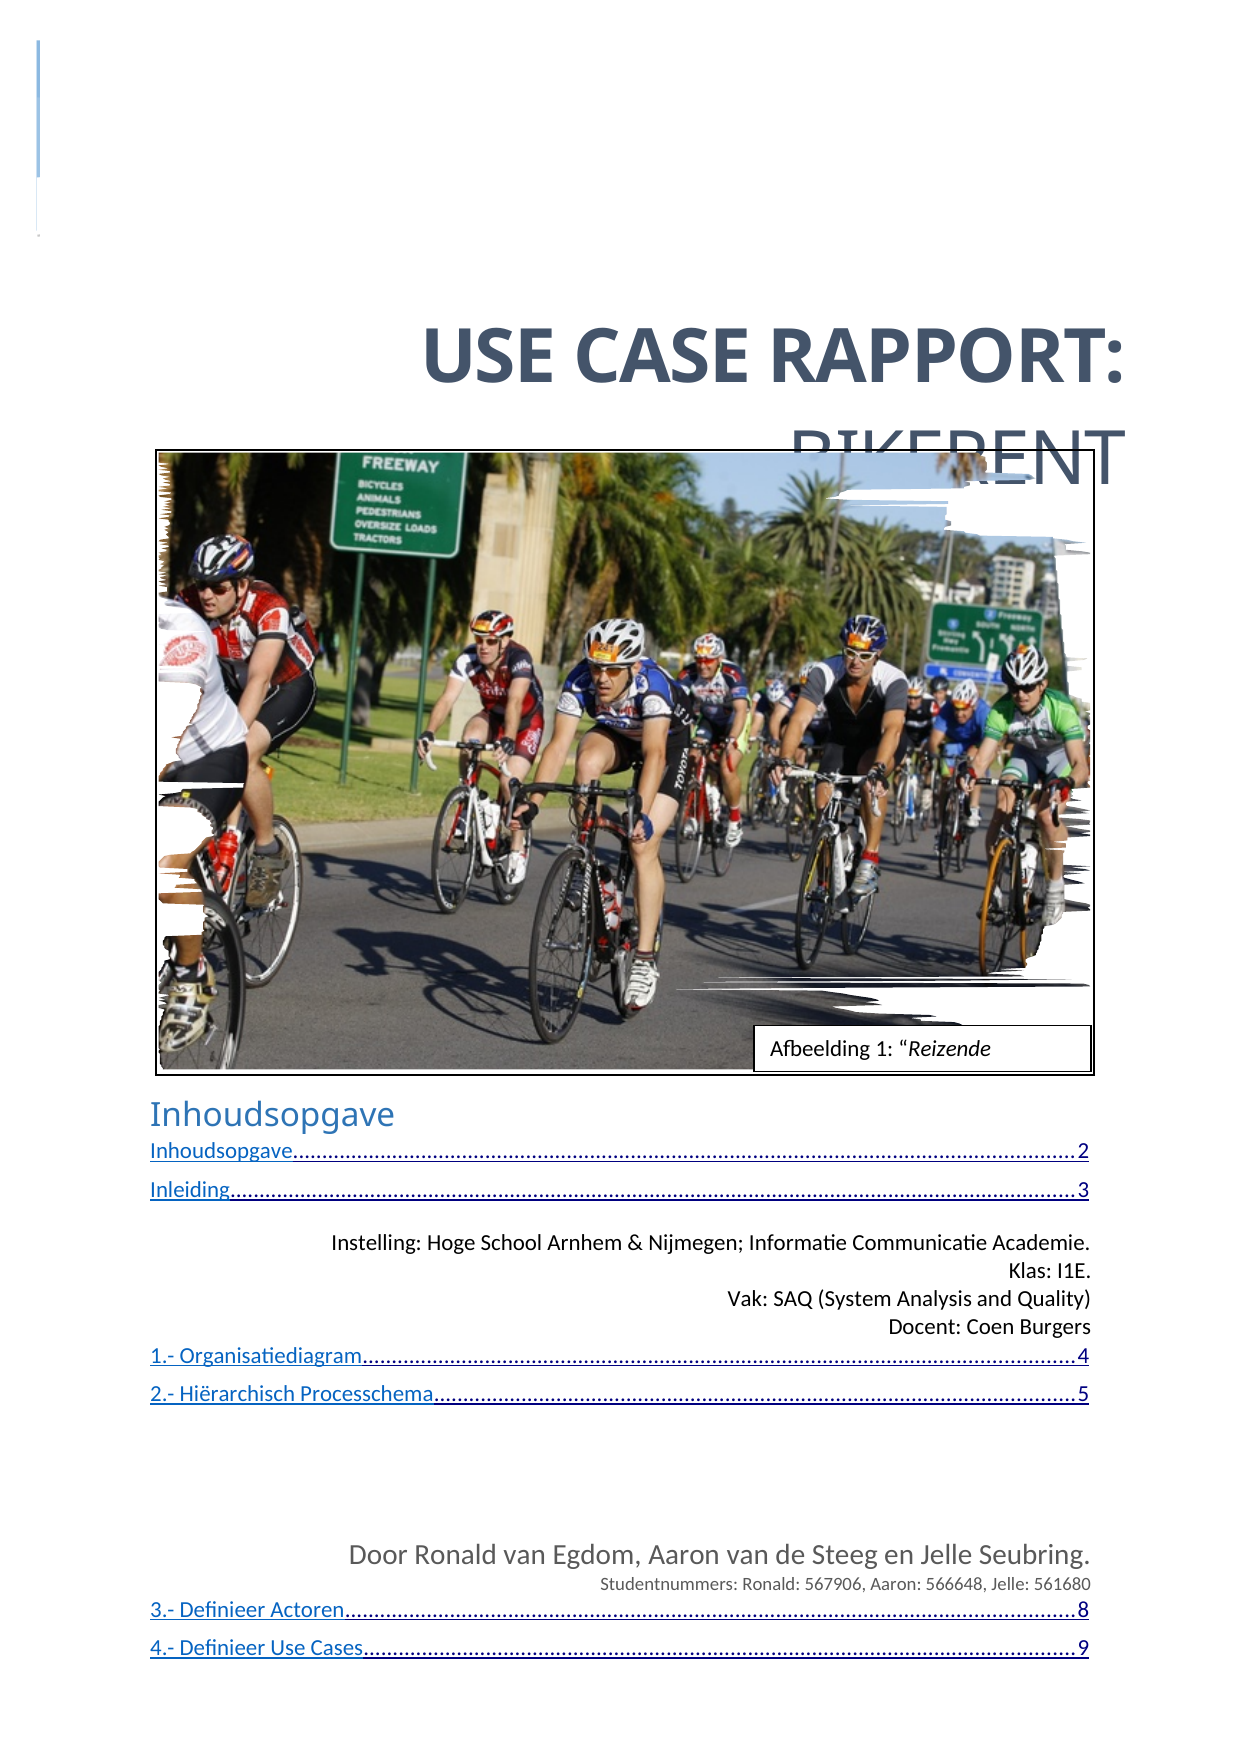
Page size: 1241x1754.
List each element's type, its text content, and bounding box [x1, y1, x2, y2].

text 2.- Hiërarchisch Processchema 5 [150, 1379, 1090, 1407]
text [150, 1213, 1090, 1228]
text Instelling: Hoge School Arnhem & Nijmegen; Informatie Communicatie Academie. Klas: I1E. Vak: SAQ (System Analysis and Quality) Docent: Coen Burgers [299, 1228, 1091, 1340]
text [150, 1418, 1090, 1435]
text USE CASE RAPPORT: BIKERENT [303, 302, 1128, 506]
text Door Ronald van Egdom, Aaron van de Steeg en Jelle Seubring. Studentnummers: Ronald: 567906, Aaron: 566648, Jelle: 561680 [299, 1536, 1091, 1595]
text Afbeelding 1: “Reizende fietsers” [770, 1034, 1075, 1063]
text 3.- Definieer Actoren 8 [150, 1595, 1090, 1623]
text 1.- Organisatiediagram 4 [150, 1341, 1090, 1369]
subtitle Inhoudsopgave [150, 728, 1090, 1137]
text 4.- Definieer Use Cases 9 [150, 1633, 1090, 1661]
text Inleiding 3 [150, 1175, 1090, 1203]
text Inhoudsopgave 2 [150, 1137, 1090, 1164]
